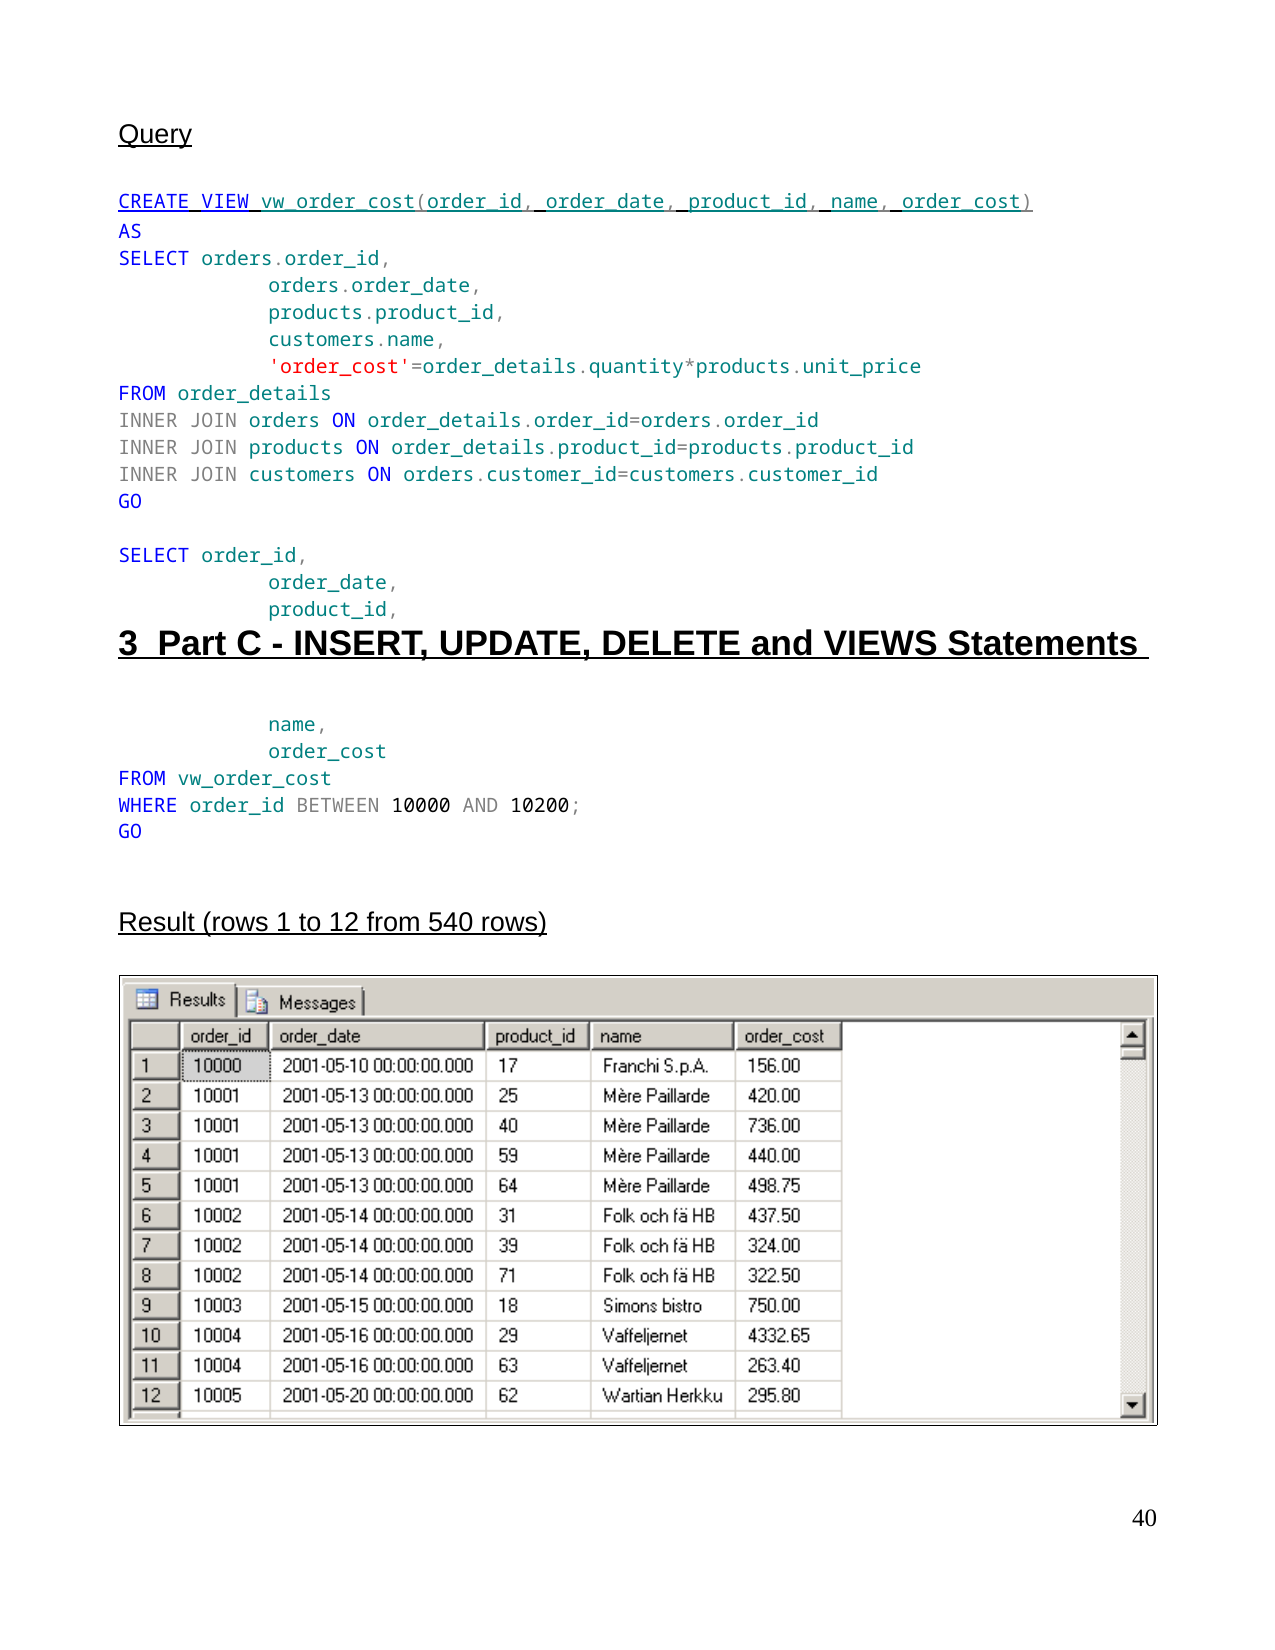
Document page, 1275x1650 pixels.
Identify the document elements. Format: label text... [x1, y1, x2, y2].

text AS [118, 217, 1157, 244]
text Result (rows 1 to 12 from 540 rows) [118, 906, 1157, 937]
text 3 Part C - INSERT, UPDATE, DELETE and VIEWS Statements [118, 622, 1157, 663]
text INNER JOIN products ON order_details.product_id=products.product_id [118, 433, 1157, 460]
text SELECT orders.order_id, [118, 244, 1157, 271]
text Query [118, 118, 1157, 149]
text name, [118, 710, 1157, 737]
text product_id, [118, 595, 1157, 622]
text products.product_id, [118, 298, 1157, 325]
text orders.order_date, [118, 271, 1157, 298]
text order_date, [118, 568, 1157, 595]
text order_cost [118, 737, 1157, 764]
text GO [118, 487, 1157, 514]
text INNER JOIN orders ON order_details.order_id=orders.order_id [118, 406, 1157, 433]
picture [122, 978, 1154, 1423]
text INNER JOIN customers ON orders.customer_id=customers.customer_id [118, 460, 1157, 487]
text GO [118, 818, 1157, 845]
text FROM order_details [118, 379, 1157, 406]
text WHERE order_id BETWEEN 10000 AND 10200; [118, 791, 1157, 818]
text customers.name, [118, 325, 1157, 352]
text 'order_cost'=order_details.quantity*products.unit_price [118, 352, 1157, 379]
text CREATE VIEW vw_order_cost(order_id, order_date, product_id, name, order_cost) [118, 187, 1157, 214]
text FROM vw_order_cost [118, 764, 1157, 791]
text SELECT order_id, [118, 541, 1157, 568]
